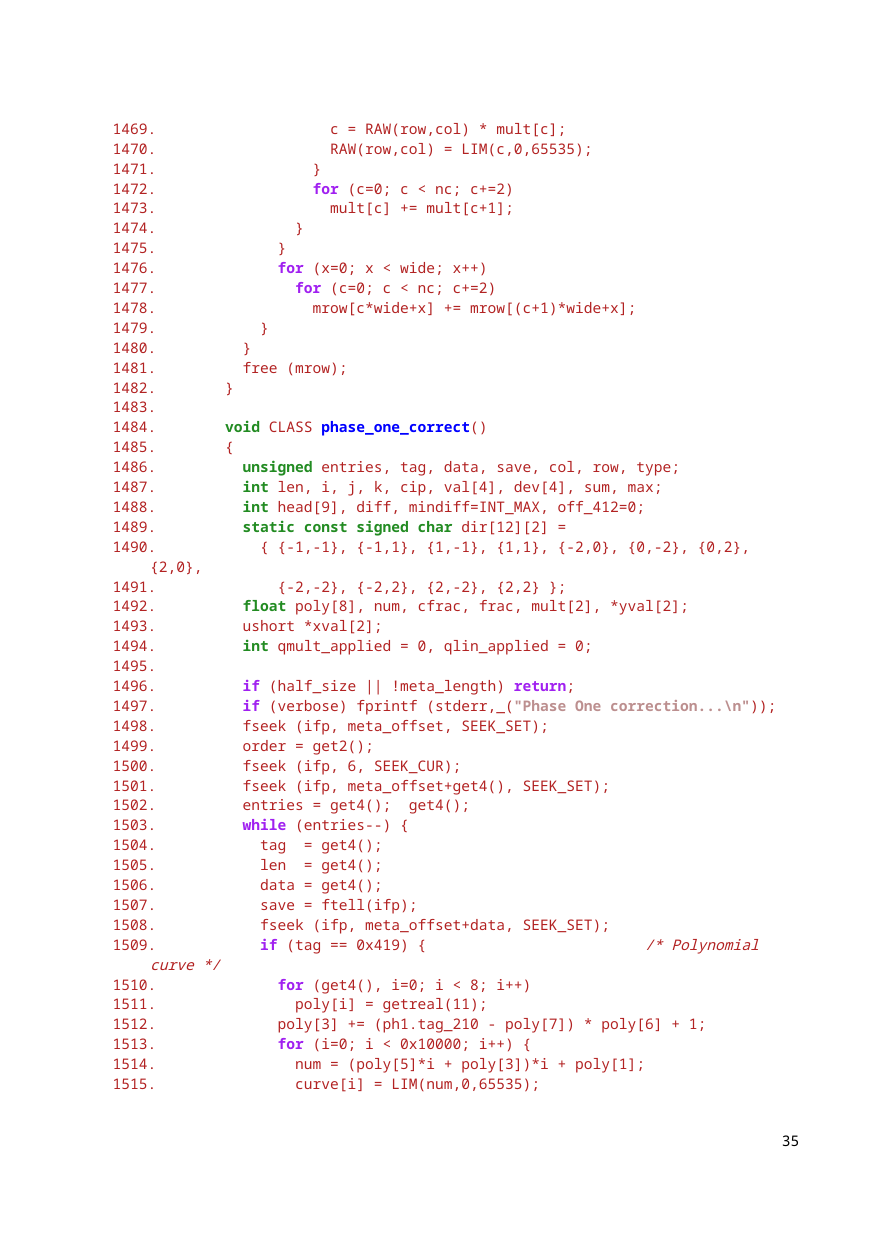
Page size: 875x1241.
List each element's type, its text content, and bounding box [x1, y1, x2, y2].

list fseek (ifp, meta_offset, SEEK_SET); [112, 716, 799, 736]
list ushort *xval[2]; [112, 616, 799, 636]
list } [112, 338, 799, 357]
list fseek (ifp, 6, SEEK_CUR); [112, 755, 799, 775]
list for (c=0; c < nc; c+=2) [112, 278, 799, 298]
list data = get4(); [112, 875, 799, 895]
list if (verbose) fprintf (stderr,_("Phase One correction...\n")); [112, 696, 799, 716]
list { [112, 437, 799, 457]
list int head[9], diff, mindiff=INT_MAX, off_412=0; [112, 497, 799, 517]
list free (mrow); [112, 357, 799, 377]
list for (get4(), i=0; i < 8; i++) [112, 974, 799, 994]
list num = (poly[5]*i + poly[3])*i + poly[1]; [112, 1054, 799, 1074]
list float poly[8], num, cfrac, frac, mult[2], *yval[2]; [112, 596, 799, 616]
list poly[3] += (ph1.tag_210 - poly[7]) * poly[6] + 1; [112, 1014, 799, 1034]
list int len, i, j, k, cip, val[4], dev[4], sum, max; [112, 477, 799, 497]
list unsigned entries, tag, data, save, col, row, type; [112, 457, 799, 477]
list int qmult_applied = 0, qlin_applied = 0; [112, 636, 799, 656]
list order = get2(); [112, 736, 799, 755]
list curve[i] = LIM(num,0,65535); [112, 1074, 799, 1094]
list save = ftell(ifp); [112, 895, 799, 914]
list RAW(row,col) = LIM(c,0,65535); [112, 139, 799, 158]
list c = RAW(row,col) * mult[c]; [112, 119, 799, 139]
list for (i=0; i < 0x10000; i++) { [112, 1034, 799, 1054]
list } [112, 218, 799, 238]
list void CLASS phase_one_correct() [112, 417, 799, 437]
list for (x=0; x < wide; x++) [112, 258, 799, 278]
list } [112, 238, 799, 258]
list tag = get4(); [112, 835, 799, 855]
list fseek (ifp, meta_offset+data, SEEK_SET); [112, 914, 799, 934]
list while (entries--) { [112, 815, 799, 835]
list entries = get4(); get4(); [112, 795, 799, 815]
list {-2,-2}, {-2,2}, {2,-2}, {2,2} }; [112, 576, 799, 596]
list mrow[c*wide+x] += mrow[(c+1)*wide+x]; [112, 298, 799, 318]
list fseek (ifp, meta_offset+get4(), SEEK_SET); [112, 775, 799, 795]
list } [112, 158, 799, 178]
list if (tag == 0x419) { /* Polynomial curve */ [112, 934, 799, 974]
list len = get4(); [112, 855, 799, 875]
list } [112, 318, 799, 338]
list mult[c] += mult[c+1]; [112, 198, 799, 218]
list static const signed char dir[12][2] = [112, 517, 799, 537]
list for (c=0; c < nc; c+=2) [112, 178, 799, 198]
list if (half_size || !meta_length) return; [112, 676, 799, 696]
list poly[i] = getreal(11); [112, 994, 799, 1014]
list { {-1,-1}, {-1,1}, {1,-1}, {1,1}, {-2,0}, {0,-2}, {0,2}, {2,0}, [112, 537, 799, 576]
list } [112, 377, 799, 397]
